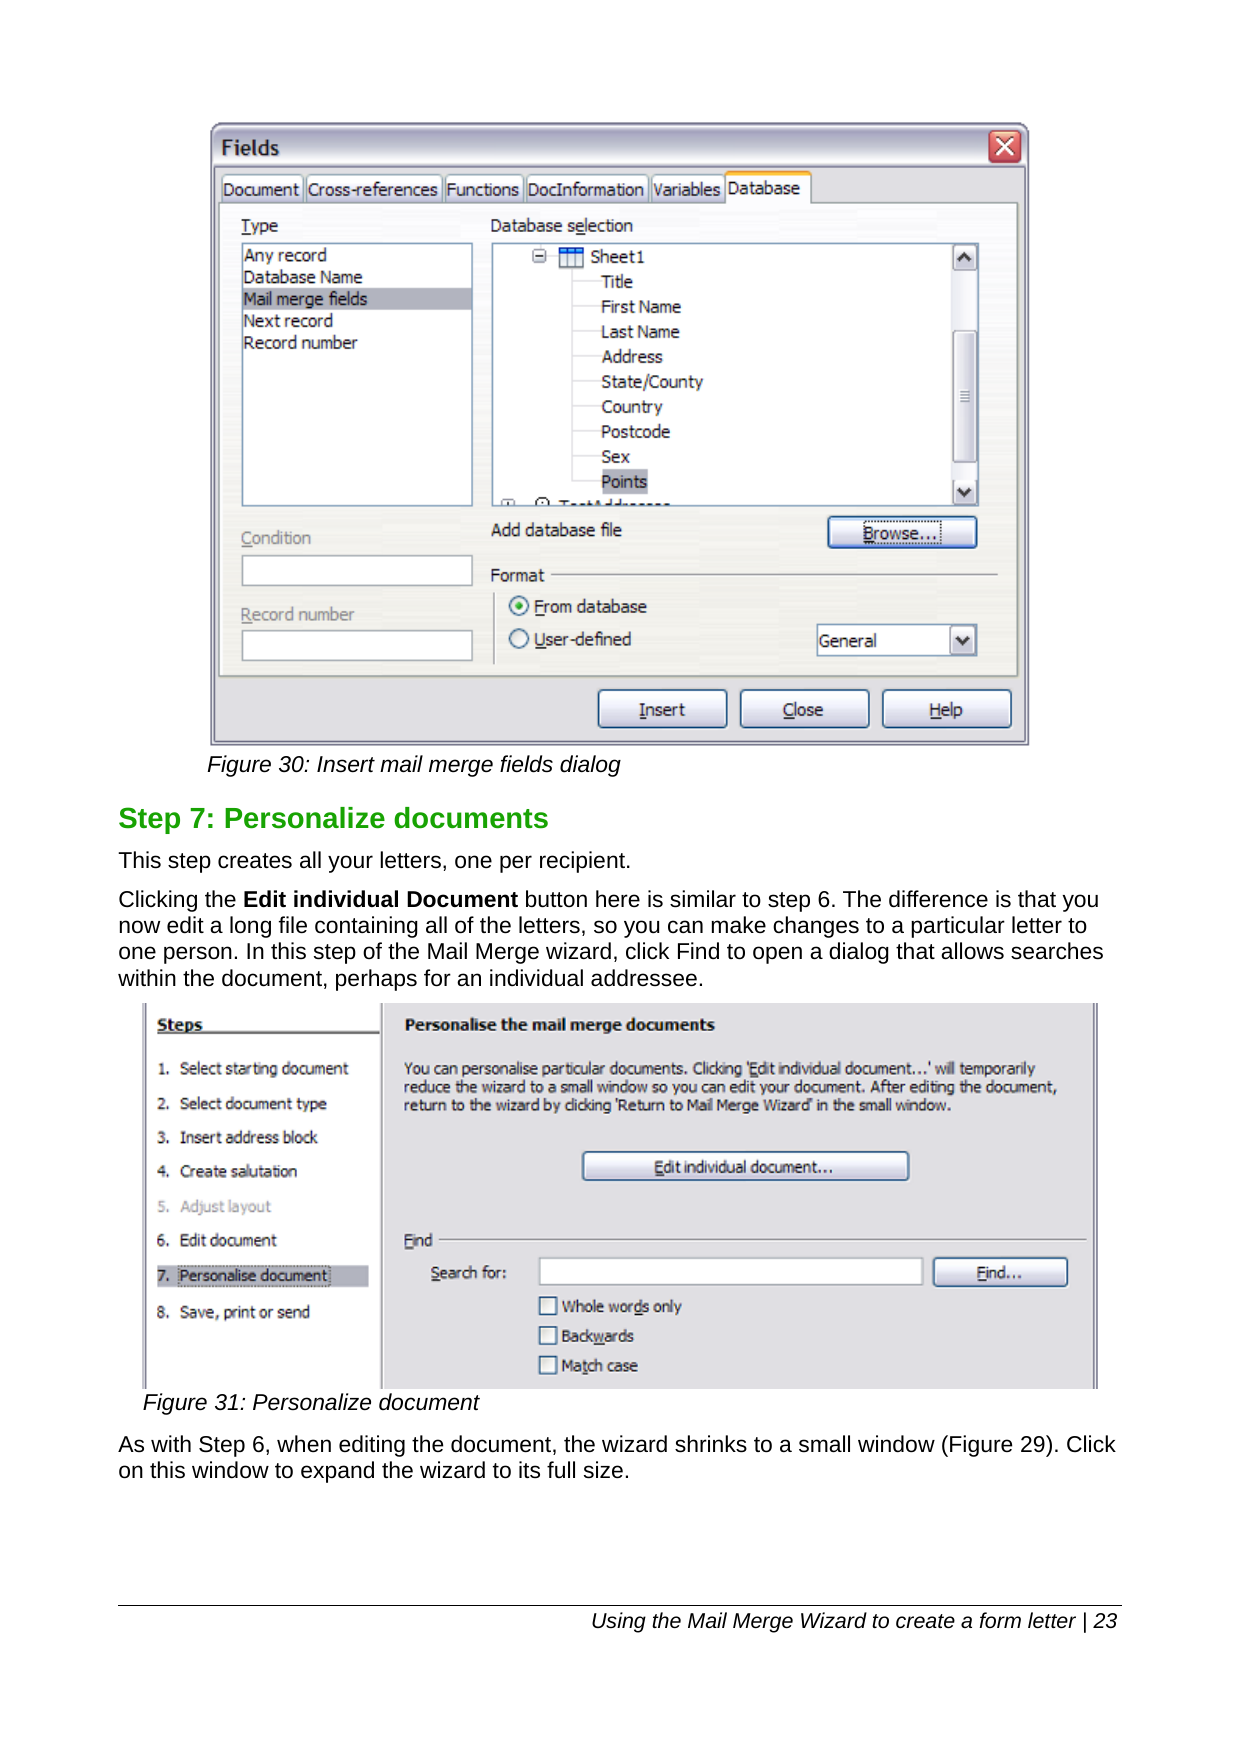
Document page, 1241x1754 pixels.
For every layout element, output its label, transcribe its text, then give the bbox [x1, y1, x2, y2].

text Figure 31: Personalize document [143, 1389, 1097, 1415]
picture [142, 1003, 1098, 1389]
text Clicking the Edit individual Document button here is similar to step 6. The difference is that you now edit a long file containing all of the letters, so you can make changes to a particular letter to one person. In this step of the Mail Merge wizard, click Find to open a dialog that allows searches within the document, perhaps for an individual addressee. [118, 886, 1122, 991]
text Figure 30: Insert mail merge fields dialog [207, 752, 1033, 778]
picture [206, 118, 1034, 752]
text This step creates all your letters, one per recipient. [118, 847, 1122, 873]
text As with Step 6, when editing the document, the wizard shrinks to a small window (Figure 29). Click on this window to expand the wizard to its full size. [118, 1431, 1122, 1483]
subtitle Step 7: Personalize documents [118, 801, 1122, 835]
